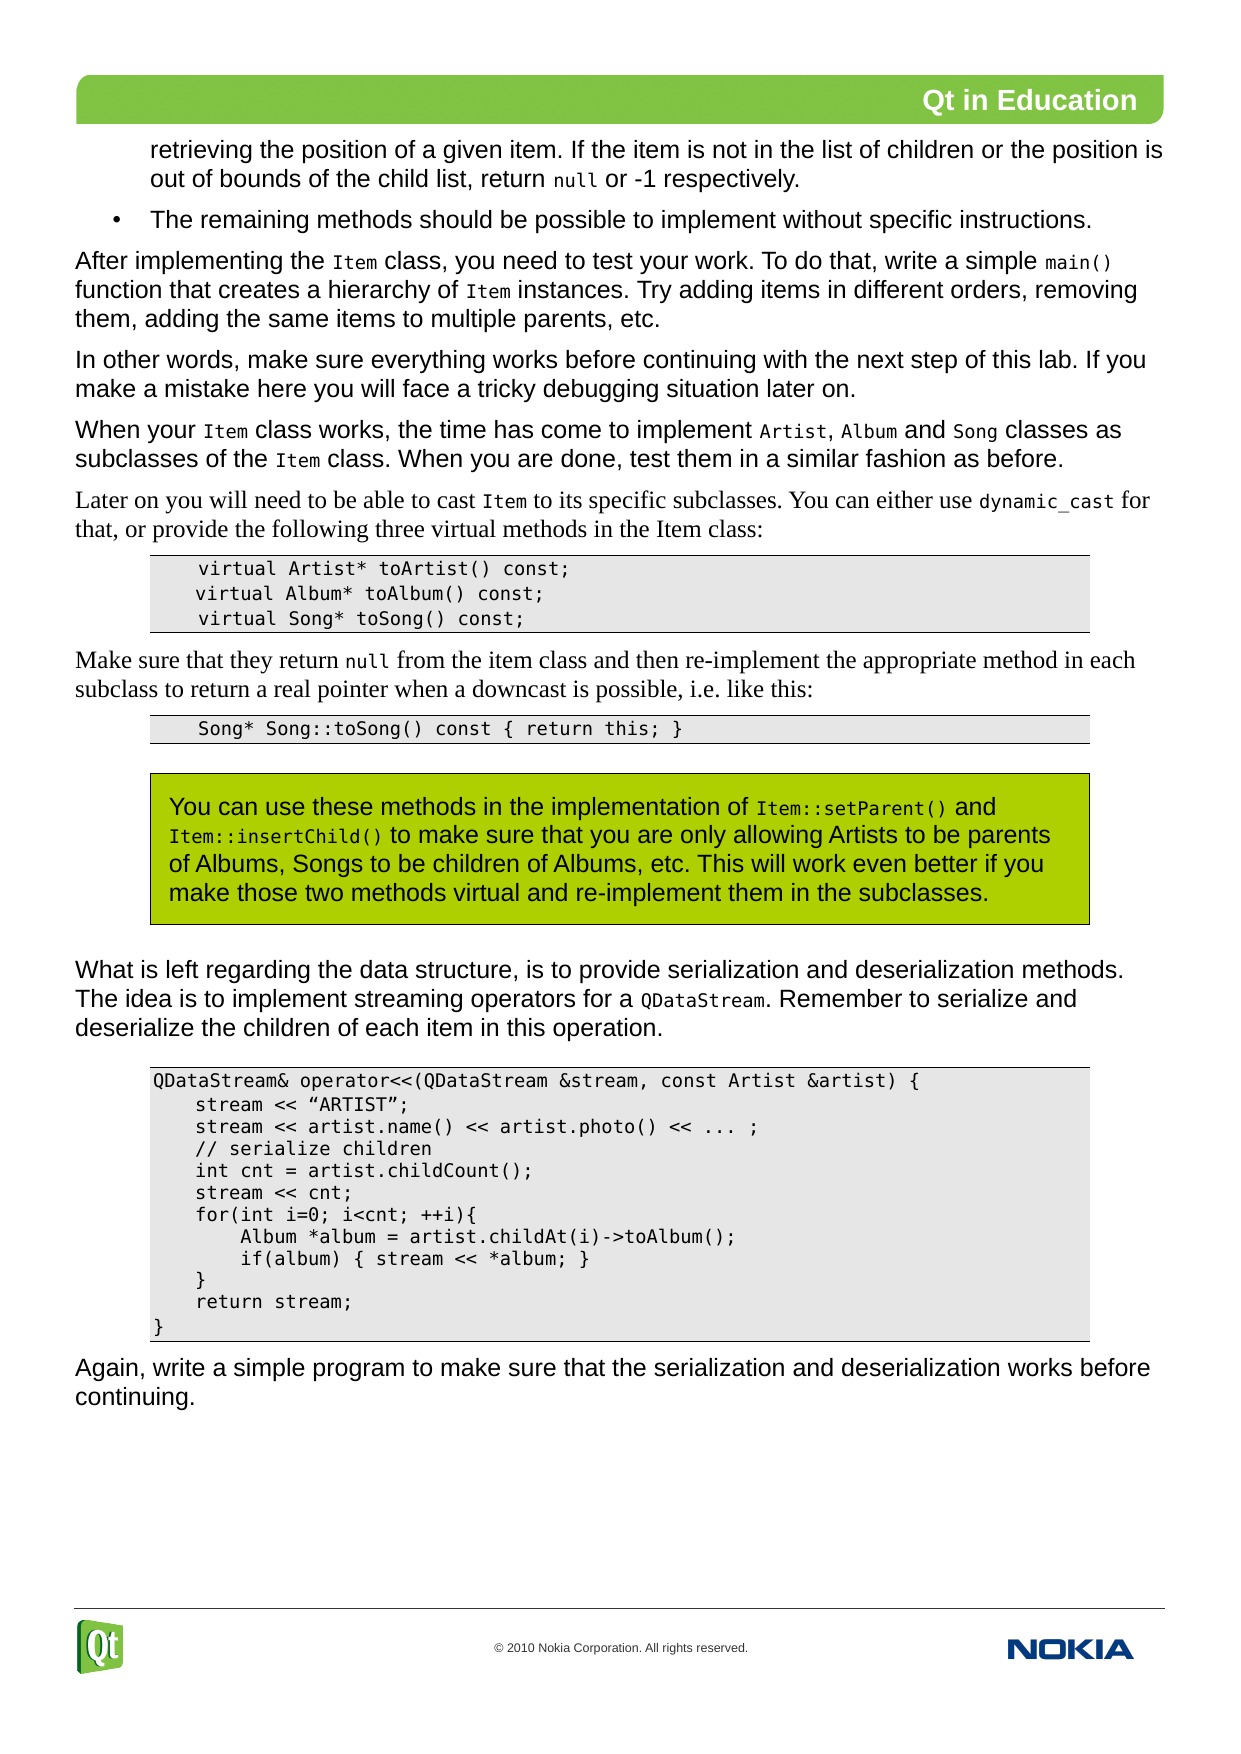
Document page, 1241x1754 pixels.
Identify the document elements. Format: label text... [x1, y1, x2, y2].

text virtual Artist* toArtist() const; [150, 556, 1090, 583]
text return stream; [150, 1291, 1090, 1313]
text } [150, 1269, 1090, 1291]
text You can use these methods in the implementation of Item::setParent() and Item::insertChild() to make sure that you are only allowing Artists to be parents of Albums, Songs to be children of Albums, etc. This will work even better if you make those two methods virtual and re-implement them in the subclasses. [151, 774, 1089, 924]
text int cnt = artist.childCount(); [150, 1160, 1090, 1182]
text virtual Song* toSong() const; [150, 605, 1090, 632]
list retrieving the position of a given item. If the item is not in the list of children or the position is out of bounds of the child list, return null or -1 respectively. [112, 135, 1165, 192]
text When your Item class works, the time has come to implement Artist, Album and Song classes as subclasses of the Item class. When you are done, test them in a similar fashion as before. [75, 415, 1165, 473]
text Song* Song::toSong() const { return this; } [150, 716, 1090, 743]
text What is left regarding the data structure, is to provide serialization and deserialization methods. The idea is to implement streaming operators for a QDataStream. Remember to serialize and deserialize the children of each item in this operation. [75, 955, 1165, 1042]
text After implementing the Item class, you need to test your work. To do that, write a simple main() function that creates a hierarchy of Item instances. Try adding items in different orders, removing them, adding the same items to multiple parents, etc. [75, 246, 1165, 333]
picture [76, 75, 1164, 124]
text QDataStream& operator<<(QDataStream &stream, const Artist &artist) { [150, 1068, 1090, 1094]
text } [150, 1313, 1090, 1341]
text In other words, make sure everything works before continuing with the next step of this lab. If you make a mistake here you will face a tricky debugging situation later on. [75, 345, 1165, 403]
text Album *album = artist.childAt(i)->toAlbum(); [150, 1226, 1090, 1247]
text stream << “ARTIST”; [150, 1094, 1090, 1116]
text Make sure that they return null from the item class and then re-implement the appropriate method in each subclass to return a real pointer when a downcast is possible, i.e. like this: [75, 645, 1165, 702]
text virtual Album* toAlbum() const; [150, 583, 1090, 605]
text stream << cnt; [150, 1182, 1090, 1204]
text Again, write a simple program to make sure that the serialization and deserialization works before continuing. [75, 1353, 1165, 1411]
text Later on you will need to be able to cast Item to its specific subclasses. You can either use dynamic_cast for that, or provide the following three virtual methods in the Item class: [75, 485, 1165, 543]
text for(int i=0; i<cnt; ++i){ [150, 1204, 1090, 1226]
text // serialize children [150, 1138, 1090, 1160]
text if(album) { stream << *album; } [150, 1247, 1090, 1269]
picture [73, 1615, 127, 1679]
text stream << artist.name() << artist.photo() << ... ; [150, 1116, 1090, 1138]
list The remaining methods should be possible to implement without specific instructions. [112, 205, 1165, 234]
picture [978, 1610, 1164, 1688]
